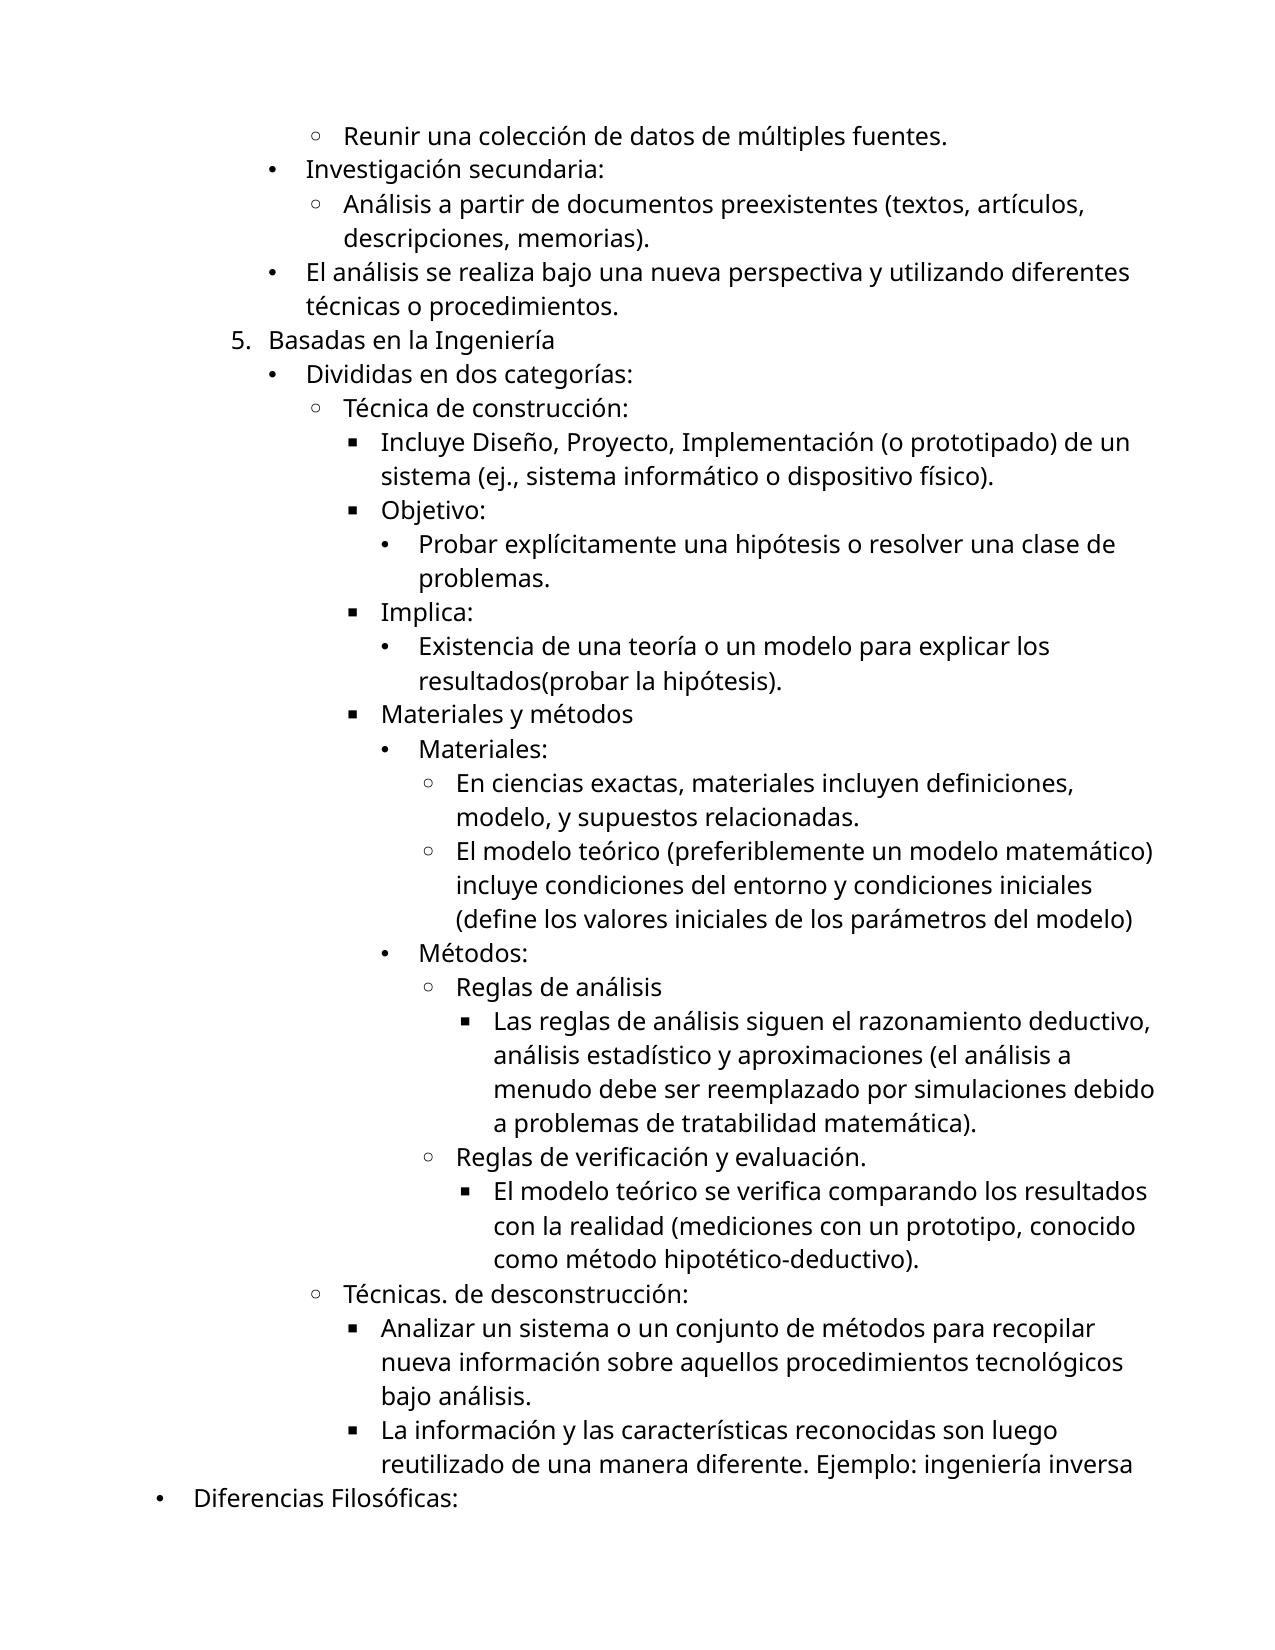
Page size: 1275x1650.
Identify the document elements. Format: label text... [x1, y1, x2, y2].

list Objetivo: [343, 493, 1157, 527]
list Incluye Diseño, Proyecto, Implementación (o prototipado) de un sistema (ej., sistema informático o dispositivo físico). [343, 425, 1157, 493]
list La información y las características reconocidas son luego reutilizado de una manera diferente. Ejemplo: ingeniería inversa [343, 1412, 1157, 1481]
list Basadas en la Ingeniería [231, 322, 1157, 357]
list Divididas en dos categorías: [268, 357, 1157, 391]
list Técnicas. de desconstrucción: [306, 1276, 1157, 1310]
list En ciencias exactas, materiales incluyen definiciones, modelo, y supuestos relacionadas. [418, 765, 1157, 833]
list El modelo teórico (preferiblemente un modelo matemático) incluye condiciones del entorno y condiciones iniciales (define los valores iniciales de los parámetros del modelo) [418, 833, 1157, 936]
list Análisis a partir de documentos preexistentes (textos, artículos, descripciones, memorias). [306, 186, 1157, 254]
list Reglas de verificación y evaluación. [418, 1140, 1157, 1174]
list Diferencias Filosóficas: [156, 1481, 1157, 1515]
list Reglas de análisis [418, 970, 1157, 1004]
list Materiales: [381, 731, 1157, 765]
list El análisis se realiza bajo una nueva perspectiva y utilizando diferentes técnicas o procedimientos. [268, 254, 1157, 322]
list Existencia de una teoría o un modelo para explicar los resultados(probar la hipótesis). [381, 629, 1157, 697]
list Reunir una colección de datos de múltiples fuentes. [306, 118, 1157, 152]
list Implica: [343, 595, 1157, 629]
list El modelo teórico se verifica comparando los resultados con la realidad (mediciones con un prototipo, conocido como método hipotético-deductivo). [456, 1174, 1157, 1276]
list Materiales y métodos [343, 697, 1157, 731]
list Métodos: [381, 936, 1157, 970]
list Las reglas de análisis siguen el razonamiento deductivo, análisis estadístico y aproximaciones (el análisis a menudo debe ser reemplazado por simulaciones debido a problemas de tratabilidad matemática). [456, 1004, 1157, 1140]
list Analizar un sistema o un conjunto de métodos para recopilar nueva información sobre aquellos procedimientos tecnológicos bajo análisis. [343, 1310, 1157, 1412]
list Investigación secundaria: [268, 152, 1157, 186]
list Técnica de construcción: [306, 391, 1157, 425]
list Probar explícitamente una hipótesis o resolver una clase de problemas. [381, 527, 1157, 595]
